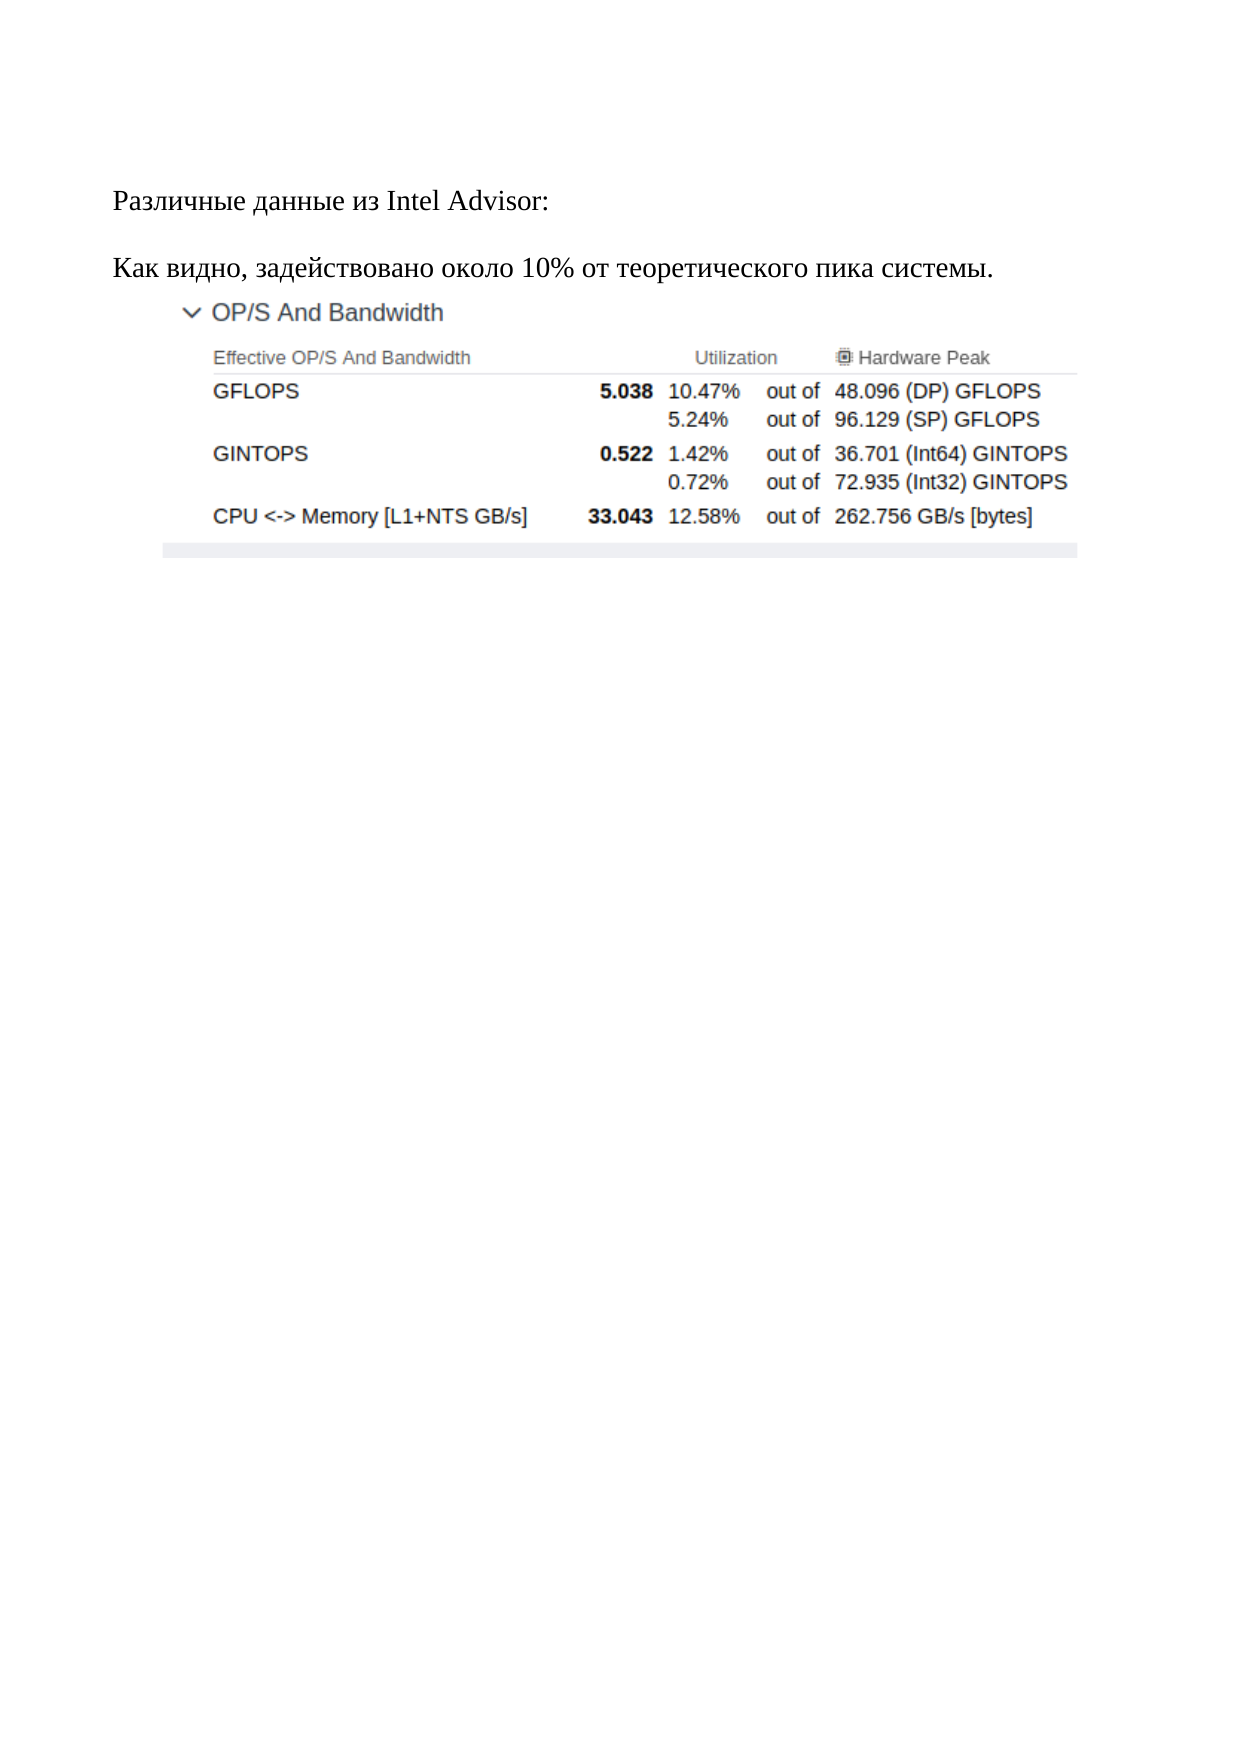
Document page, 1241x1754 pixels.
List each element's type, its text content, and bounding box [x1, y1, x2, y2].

picture [162, 284, 1078, 558]
text Как видно, задействовано около 10% от теоретического пика системы. [112, 251, 1128, 284]
text Различные данные из Intel Advisor: [112, 183, 1128, 217]
